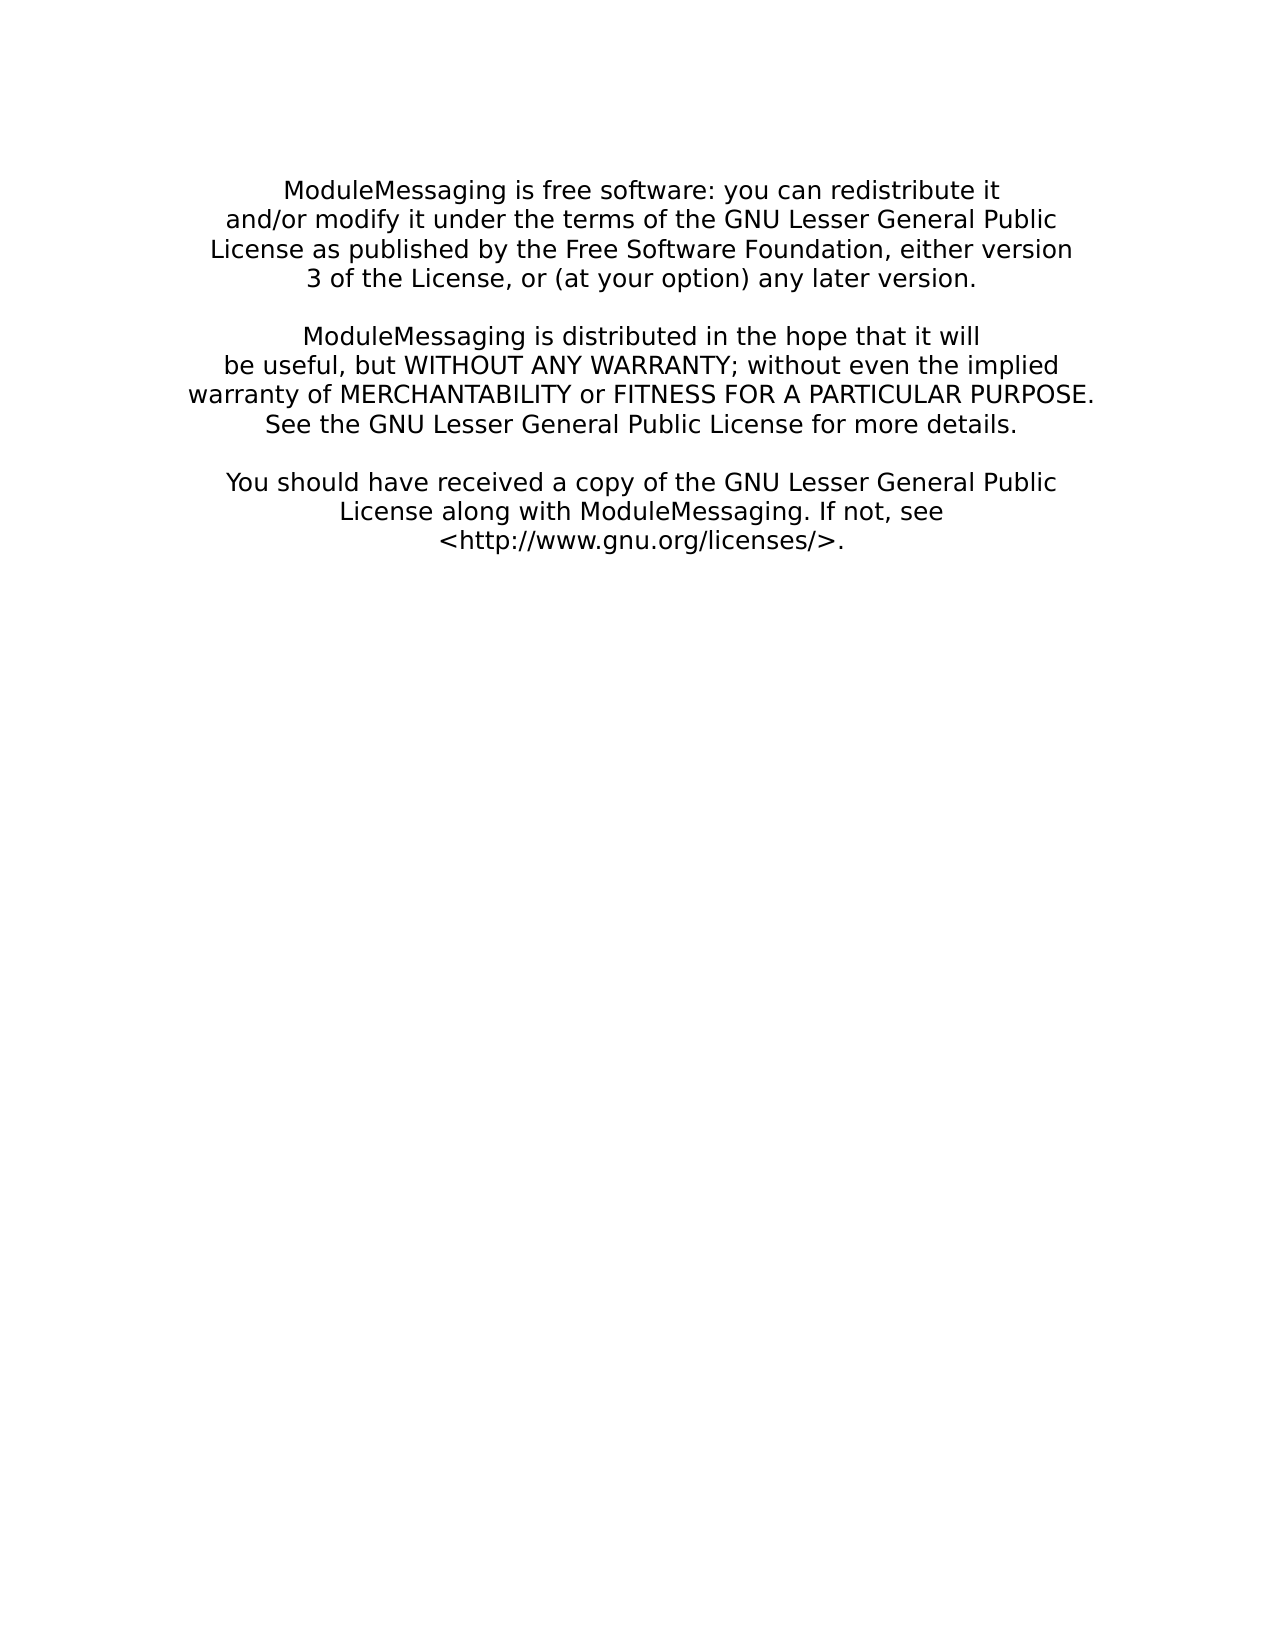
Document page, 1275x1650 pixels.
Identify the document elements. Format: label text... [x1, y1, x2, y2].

text be useful, but WITHOUT ANY WARRANTY; without even the implied [118, 351, 1157, 381]
text See the GNU Lesser General Public License for more details. [118, 410, 1157, 439]
text License as published by the Free Software Foundation, either version [118, 235, 1157, 264]
text ModuleMessaging is free software: you can redistribute it [118, 176, 1157, 206]
text warranty of MERCHANTABILITY or FITNESS FOR A PARTICULAR PURPOSE. [118, 381, 1157, 410]
text 3 of the License, or (at your option) any later version. [118, 264, 1157, 293]
text ModuleMessaging is distributed in the hope that it will [118, 322, 1157, 351]
text You should have received a copy of the GNU Lesser General Public [118, 468, 1157, 497]
text <http://www.gnu.org/licenses/>. [118, 526, 1157, 556]
text and/or modify it under the terms of the GNU Lesser General Public [118, 206, 1157, 235]
text License along with ModuleMessaging. If not, see [118, 497, 1157, 526]
